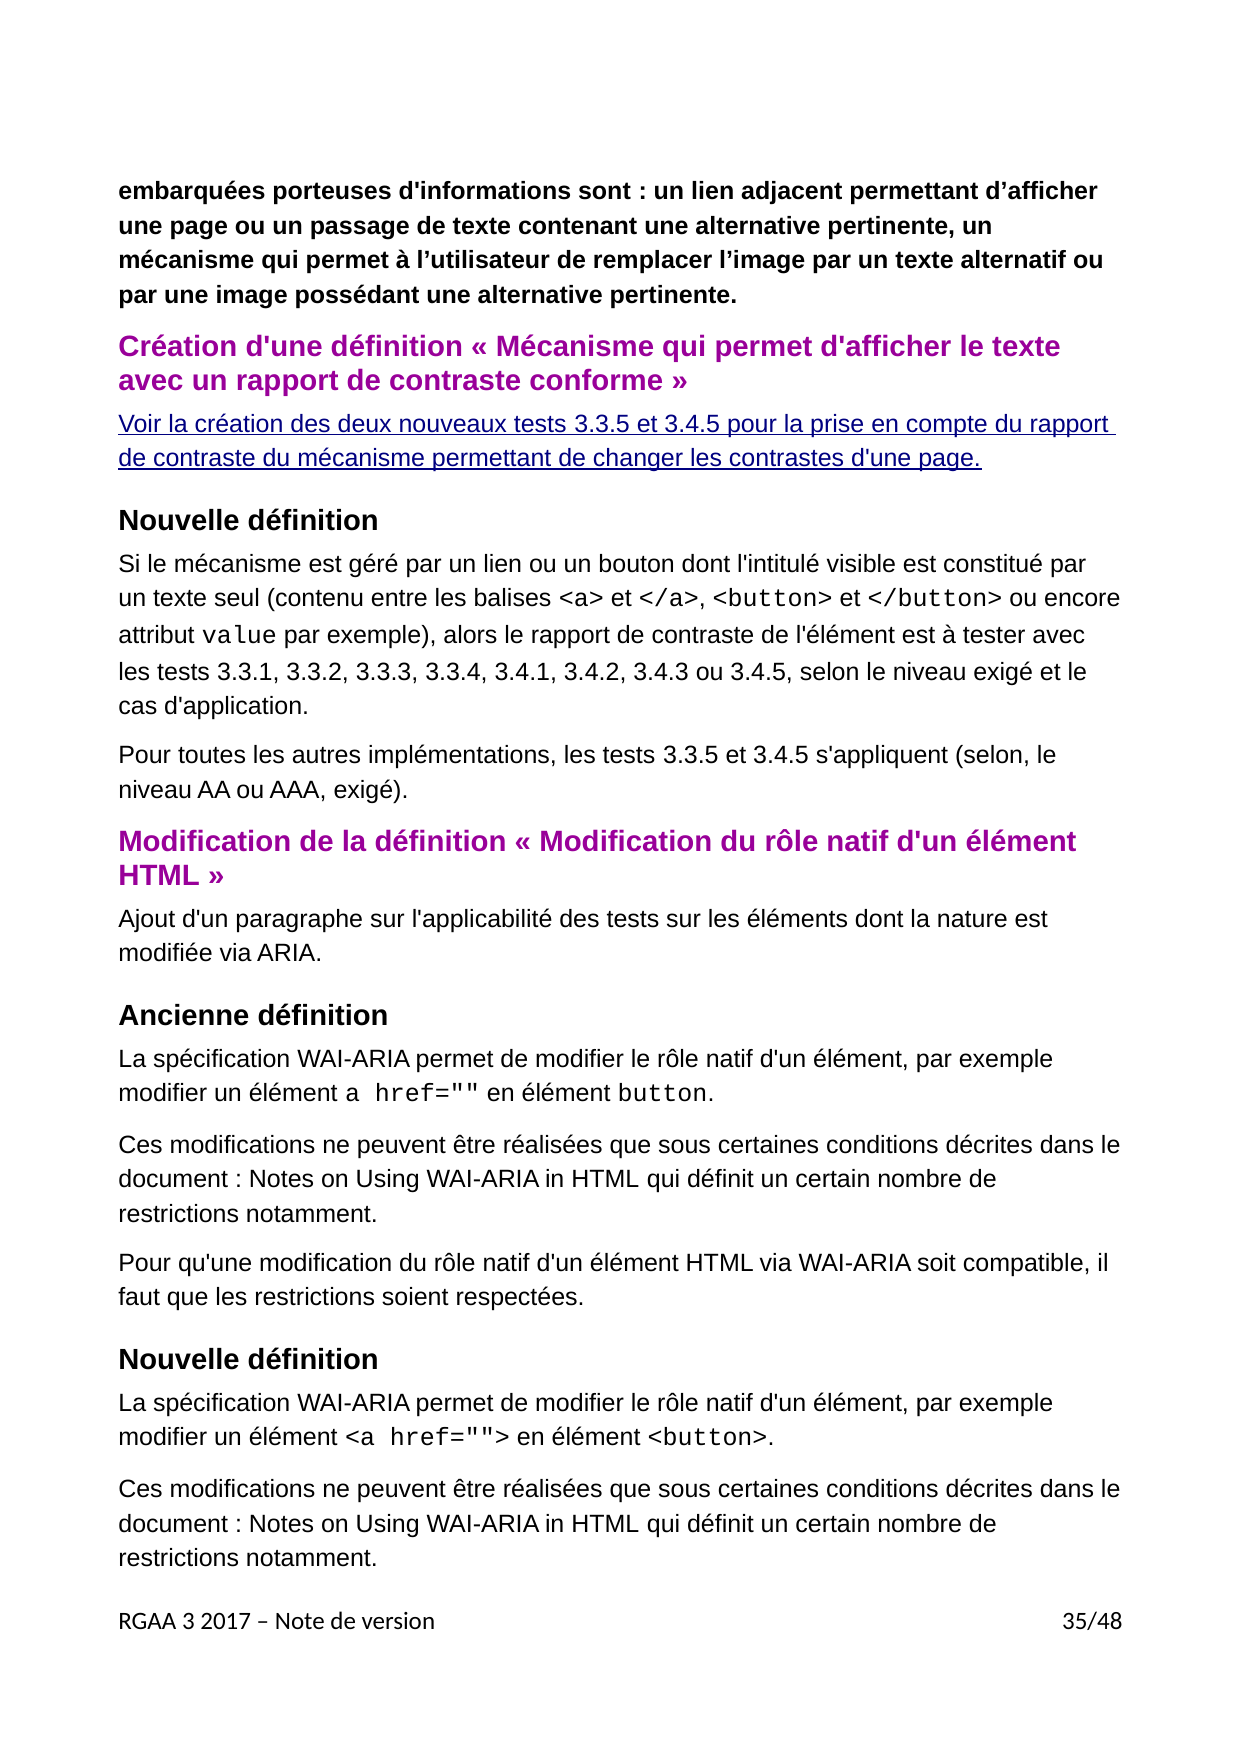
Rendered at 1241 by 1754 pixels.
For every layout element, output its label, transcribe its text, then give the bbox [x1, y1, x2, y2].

text Ces modifications ne peuvent être réalisées que sous certaines conditions décrites dans le document : Notes on Using WAI-ARIA in HTML qui définit un certain nombre de restrictions notamment. [118, 1130, 1122, 1228]
subtitle Nouvelle définition [118, 503, 1122, 536]
subtitle Modification de la définition « Modification du rôle natif d'un élément HTML » [118, 824, 1122, 891]
text Voir la création des deux nouveaux tests 3.3.5 et 3.4.5 pour la prise en compte du rapport de contraste du mécanisme permettant de changer les contrastes d'une page. [118, 409, 1122, 472]
subtitle Nouvelle définition [118, 1342, 1122, 1375]
text Pour toutes les autres implémentations, les tests 3.3.5 et 3.4.5 s'appliquent (selon, le niveau AA ou AAA, exigé). [118, 740, 1122, 803]
subtitle Ancienne définition [118, 998, 1122, 1031]
text Ajout d'un paragraphe sur l'applicabilité des tests sur les éléments dont la nature est modifiée via ARIA. [118, 904, 1122, 967]
text Pour qu'une modification du rôle natif d'un élément HTML via WAI-ARIA soit compatible, il faut que les restrictions soient respectées. [118, 1248, 1122, 1311]
text Ces modifications ne peuvent être réalisées que sous certaines conditions décrites dans le document : Notes on Using WAI-ARIA in HTML qui définit un certain nombre de restrictions notamment. [118, 1474, 1122, 1572]
text La spécification WAI-ARIA permet de modifier le rôle natif d'un élément, par exemple modifier un élément <a href=""> en élément <button>. [118, 1388, 1122, 1453]
subtitle Création d'une définition « Mécanisme qui permet d'afficher le texte avec un rapport de contraste conforme » [118, 329, 1122, 396]
text Si le mécanisme est géré par un lien ou un bouton dont l'intitulé visible est constitué par un texte seul (contenu entre les balises <a> et </a>, <button> et </button> ou encore attribut value par exemple), alors le rapport de contraste de l'élément est à tester avec les tests 3.3.1, 3.3.2, 3.3.3, 3.3.4, 3.4.1, 3.4.2, 3.4.3 ou 3.4.5, selon le niveau exigé et le cas d'application. [118, 549, 1122, 720]
text La spécification WAI-ARIA permet de modifier le rôle natif d'un élément, par exemple modifier un élément a href="" en élément button. [118, 1044, 1122, 1109]
text embarquées porteuses d'informations sont : un lien adjacent permettant d’afficher une page ou un passage de texte contenant une alternative pertinente, un mécanisme qui permet à l’utilisateur de remplacer l’image par un texte alternatif ou par une image possédant une alternative pertinente. [118, 176, 1122, 308]
